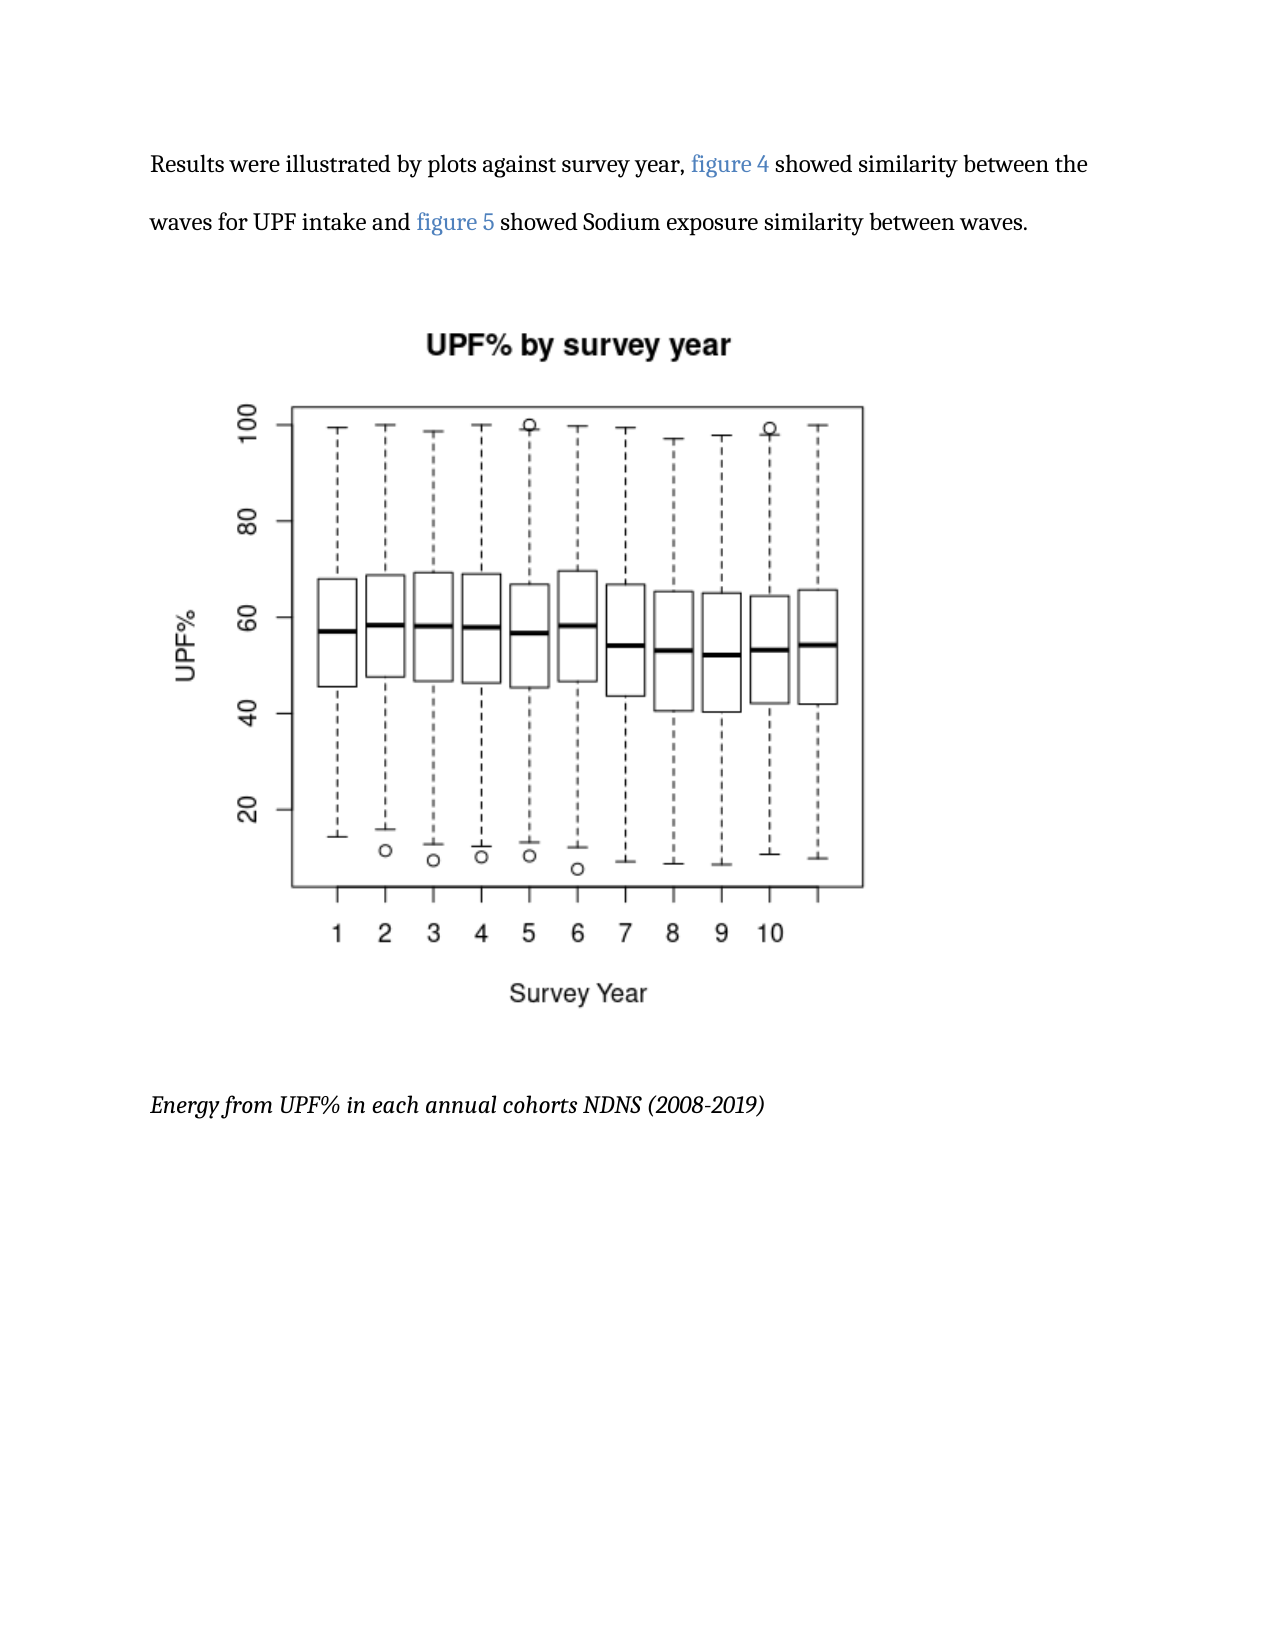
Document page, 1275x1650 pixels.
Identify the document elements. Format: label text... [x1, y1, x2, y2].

text Results were illustrated by plots against survey year, figure 4 showed similarity between the waves for UPF intake and figure 5 showed Sodium exposure similarity between waves. [150, 150, 1125, 236]
picture [168, 283, 927, 1042]
text Energy from UPF% in each annual cohorts NDNS (2008-2019) [150, 1091, 1125, 1120]
